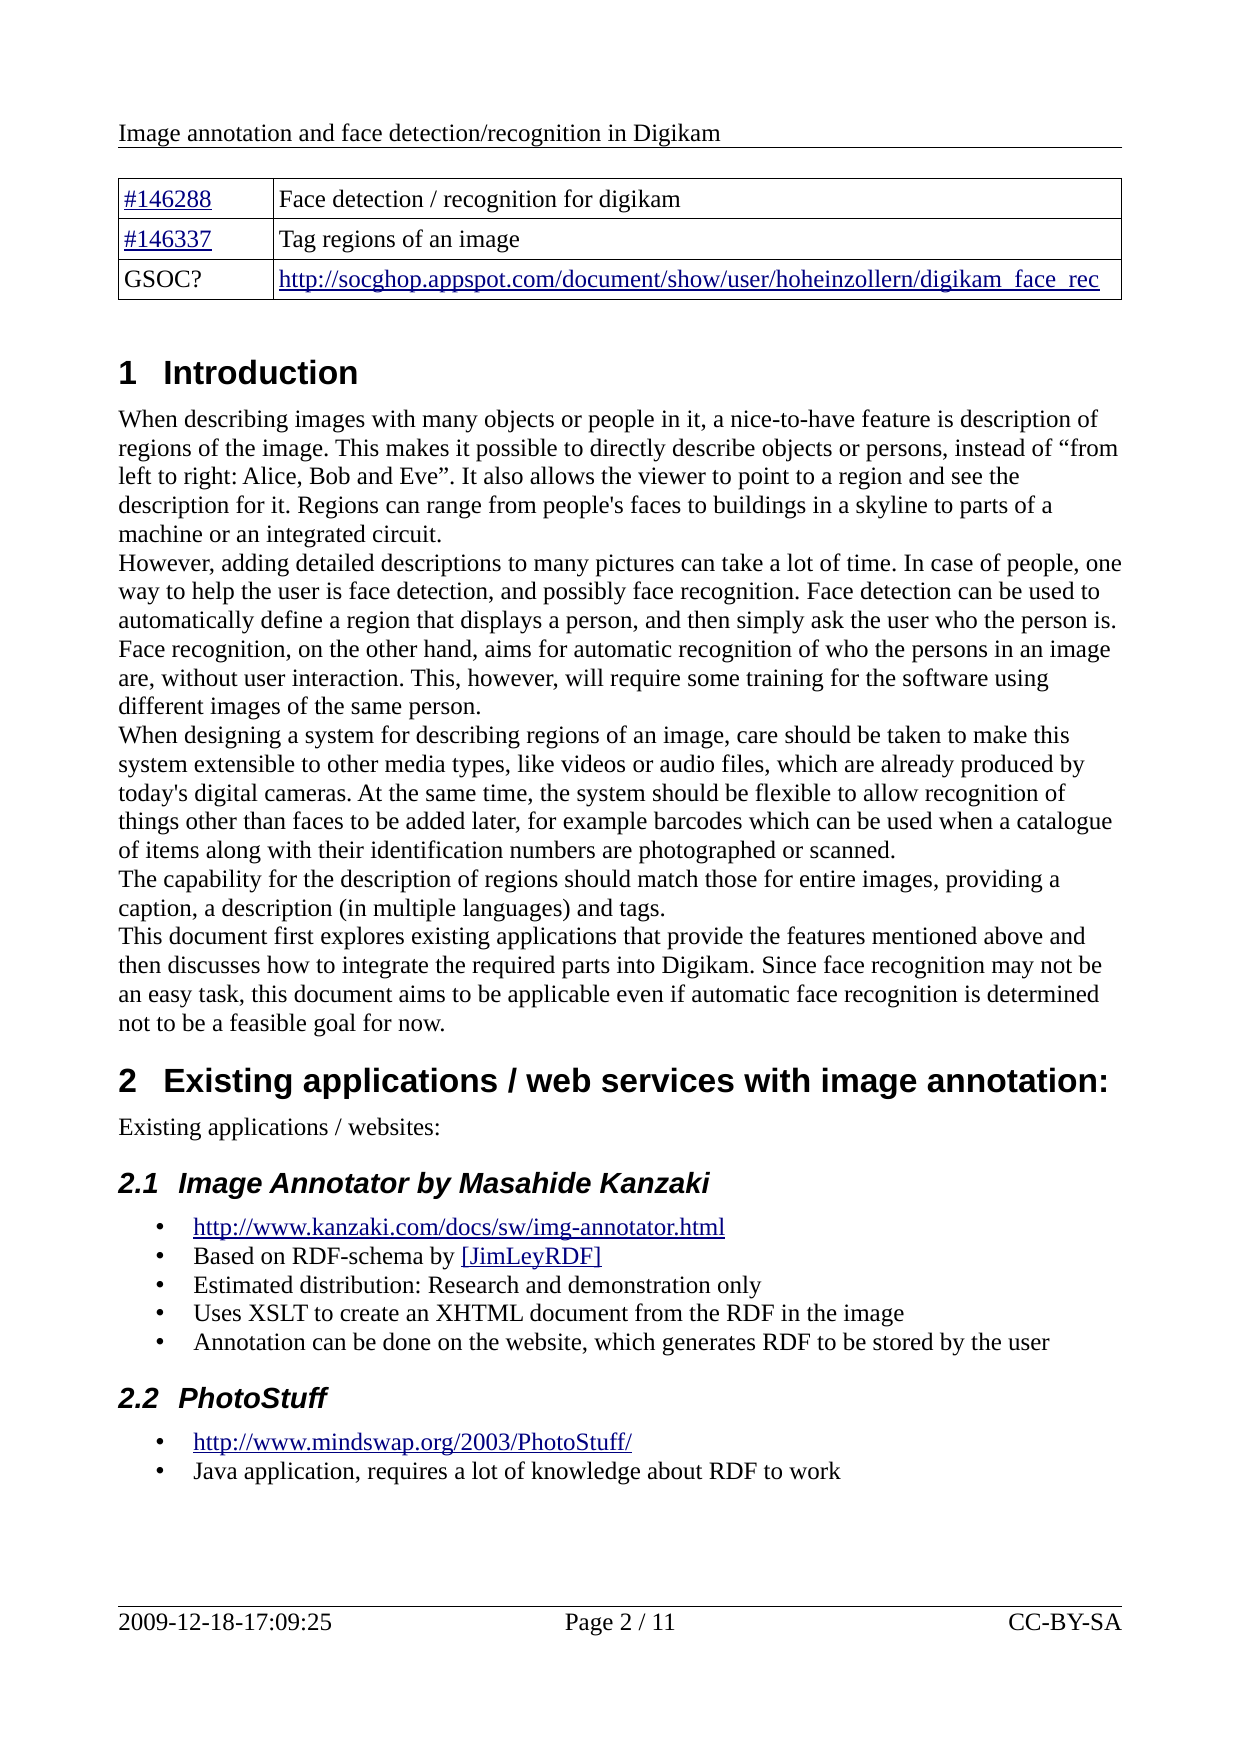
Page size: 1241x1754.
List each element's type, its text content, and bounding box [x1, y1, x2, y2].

subtitle Introduction [118, 353, 1122, 391]
table_cell #146337 [119, 219, 273, 258]
list Based on RDF-schema by [JimLeyRDF] [156, 1241, 1122, 1270]
list Estimated distribution: Research and demonstration only [156, 1270, 1122, 1298]
table_header #146288 [119, 179, 273, 218]
text The capability for the description of regions should match those for entire images, providing a caption, a description (in multiple languages) and tags. [118, 864, 1122, 921]
list http://www.mindswap.org/2003/PhotoStuff/ [156, 1427, 1122, 1456]
subtitle Existing applications / web services with image annotation: [118, 1061, 1122, 1100]
table_header Face detection / recognition for digikam [274, 179, 1121, 218]
list Java application, requires a lot of knowledge about RDF to work [156, 1456, 1122, 1484]
text However, adding detailed descriptions to many pictures can take a lot of time. In case of people, one way to help the user is face detection, and possibly face recognition. Face detection can be used to automatically define a region that displays a person, and then simply ask the user who the person is. Face recognition, on the other hand, aims for automatic recognition of who the persons in an image are, without user interaction. This, however, will require some training for the software using different images of the same person. [118, 548, 1122, 720]
text When designing a system for describing regions of an image, care should be taken to make this system extensible to other media types, like videos or audio files, which are already produced by today's digital cameras. At the same time, the system should be flexible to allow recognition of things other than faces to be added later, for example barcodes which can be used when a catalogue of items along with their identification numbers are photographed or scanned. [118, 720, 1122, 864]
text When describing images with many objects or people in it, a nice-to-have feature is description of regions of the image. This makes it possible to directly describe objects or persons, instead of “from left to right: Alice, Bob and Eve”. It also allows the viewer to point to a region and see the description for it. Regions can range from people's faces to buildings in a skyline to parts of a machine or an integrated circuit. [118, 404, 1122, 548]
table_cell http://socghop.appspot.com/document/show/user/hoheinzollern/digikam_face_rec [274, 260, 1121, 299]
table_cell Tag regions of an image [274, 219, 1121, 258]
list Annotation can be done on the website, which generates RDF to be stored by the user [156, 1327, 1122, 1356]
text Existing applications / websites: [118, 1112, 1122, 1141]
text This document first explores existing applications that provide the features mentioned above and then discusses how to integrate the required parts into Digikam. Since face recognition may not be an easy task, this document aims to be applicable even if automatic face recognition is determined not to be a feasible goal for now. [118, 921, 1122, 1036]
list http://www.kanzaki.com/docs/sw/img-annotator.html [156, 1212, 1122, 1241]
table_cell GSOC? [119, 260, 273, 299]
subtitle Image Annotator by Masahide Kanzaki [118, 1166, 1122, 1200]
subtitle PhotoStuff [118, 1381, 1122, 1414]
list Uses XSLT to create an XHTML document from the RDF in the image [156, 1298, 1122, 1327]
